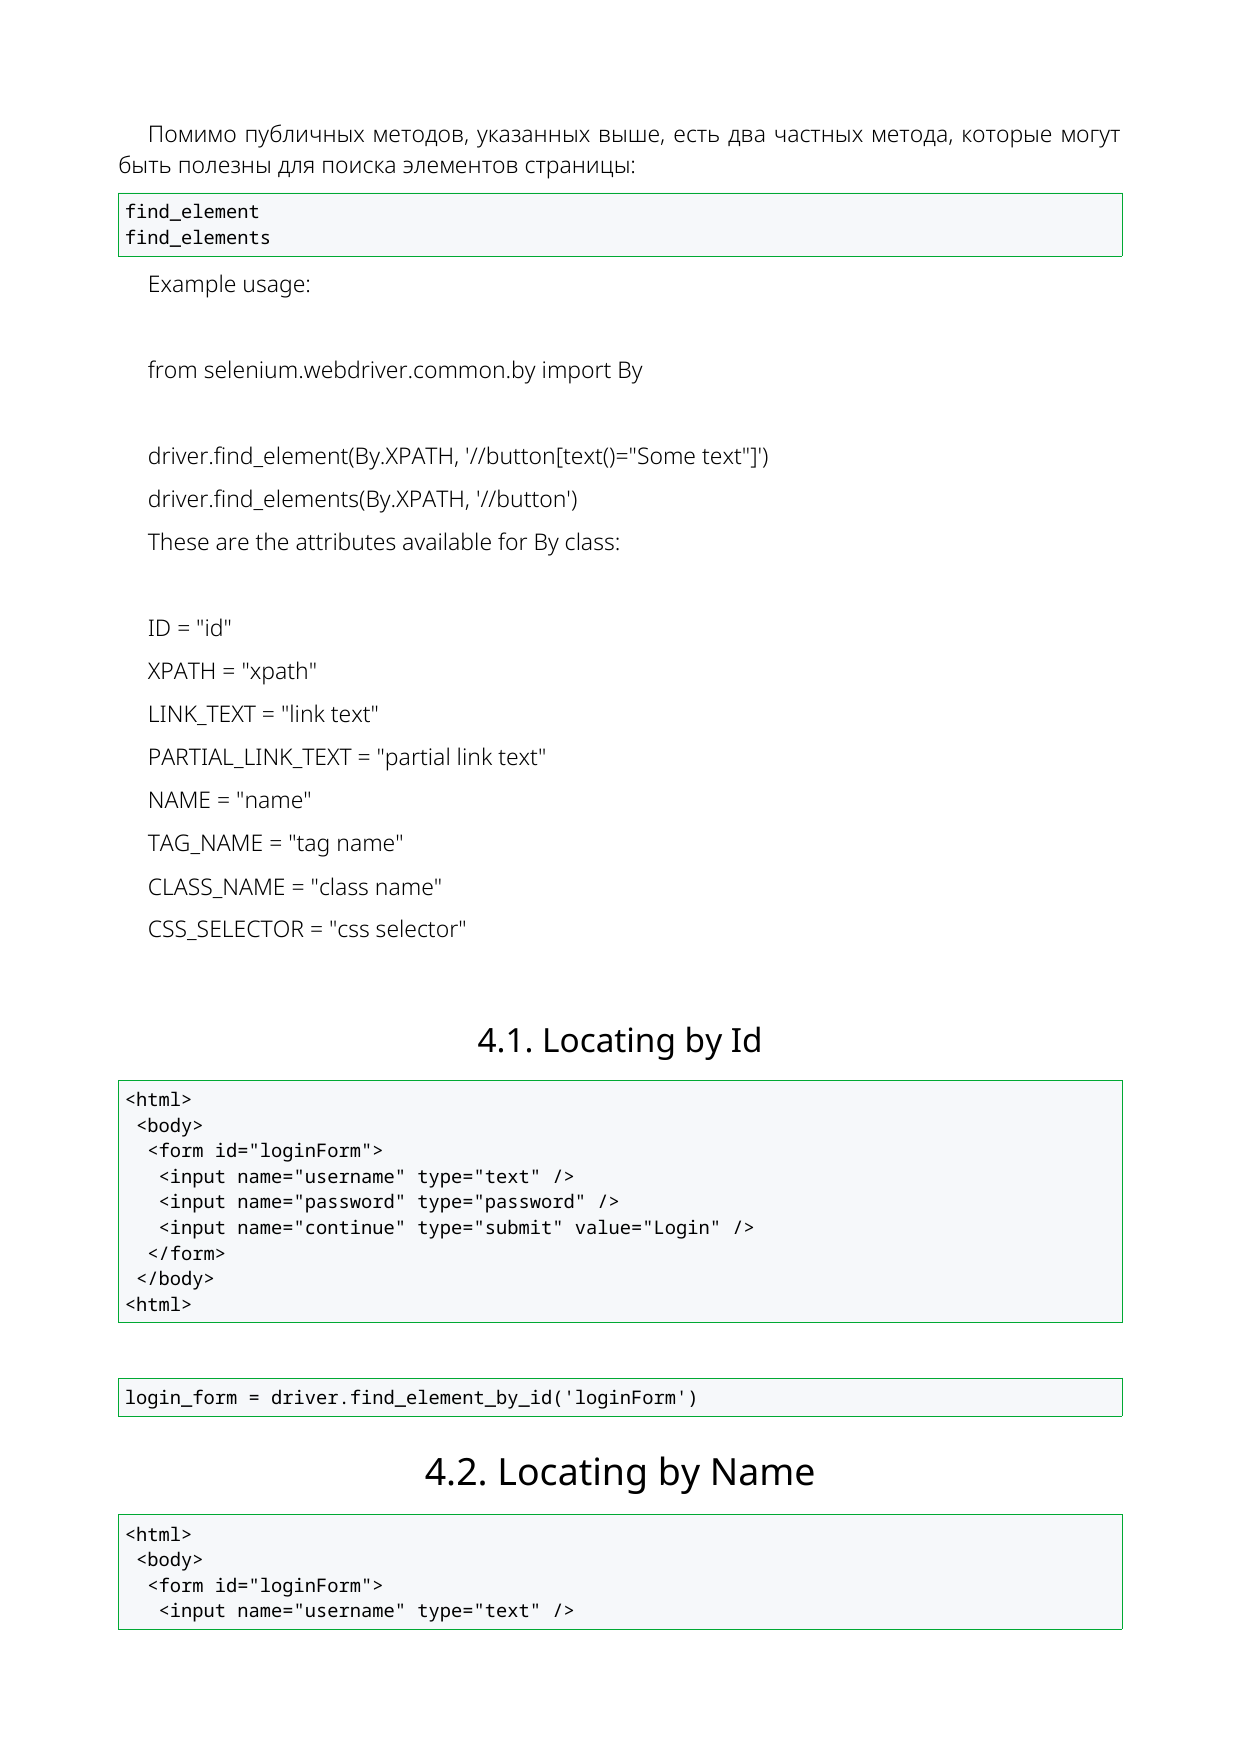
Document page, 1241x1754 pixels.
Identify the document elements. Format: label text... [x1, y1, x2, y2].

text <input name="continue" type="submit" value="Login" /> [119, 1208, 1122, 1233]
text Example usage: [118, 268, 1122, 299]
text </form> [119, 1233, 1122, 1259]
text <body> [119, 1540, 1122, 1565]
text find_elements [119, 218, 1122, 256]
text NAME = "name" [118, 784, 1122, 816]
text <html> [119, 1515, 1122, 1540]
text login_form = driver.find_element_by_id('loginForm') [119, 1379, 1122, 1416]
text ID = "id" [118, 612, 1122, 643]
text Помимо публичных методов, указанных выше, есть два частных метода, которые могут быть полезны для поиска элементов страницы: [118, 118, 1122, 181]
text <form id="loginForm"> [119, 1565, 1122, 1591]
text <html> [119, 1081, 1122, 1106]
text LINK_TEXT = "link text" [118, 698, 1122, 729]
subtitle 4.1. Locating by Id [118, 1017, 1122, 1063]
text <input name="password" type="password" /> [119, 1182, 1122, 1208]
text TAG_NAME = "tag name" [118, 827, 1122, 859]
text CLASS_NAME = "class name" [118, 870, 1122, 902]
text These are the attributes available for By class: [118, 526, 1122, 557]
text PARTIAL_LINK_TEXT = "partial link text" [118, 741, 1122, 773]
text <body> [119, 1106, 1122, 1131]
text <input name="username" type="text" /> [119, 1157, 1122, 1182]
text <html> [119, 1284, 1122, 1322]
text driver.find_element(By.XPATH, '//button[text()="Some text"]') [118, 440, 1122, 471]
text XPATH = "xpath" [118, 655, 1122, 687]
text CSS_SELECTOR = "css selector" [118, 913, 1122, 945]
text <form id="loginForm"> [119, 1131, 1122, 1157]
text <input name="username" type="text" /> [119, 1591, 1122, 1629]
subtitle 4.2. Locating by Name [118, 1446, 1122, 1497]
text driver.find_elements(By.XPATH, '//button') [118, 483, 1122, 514]
text </body> [119, 1259, 1122, 1284]
text find_element [119, 194, 1122, 218]
text from selenium.webdriver.common.by import By [118, 354, 1122, 385]
